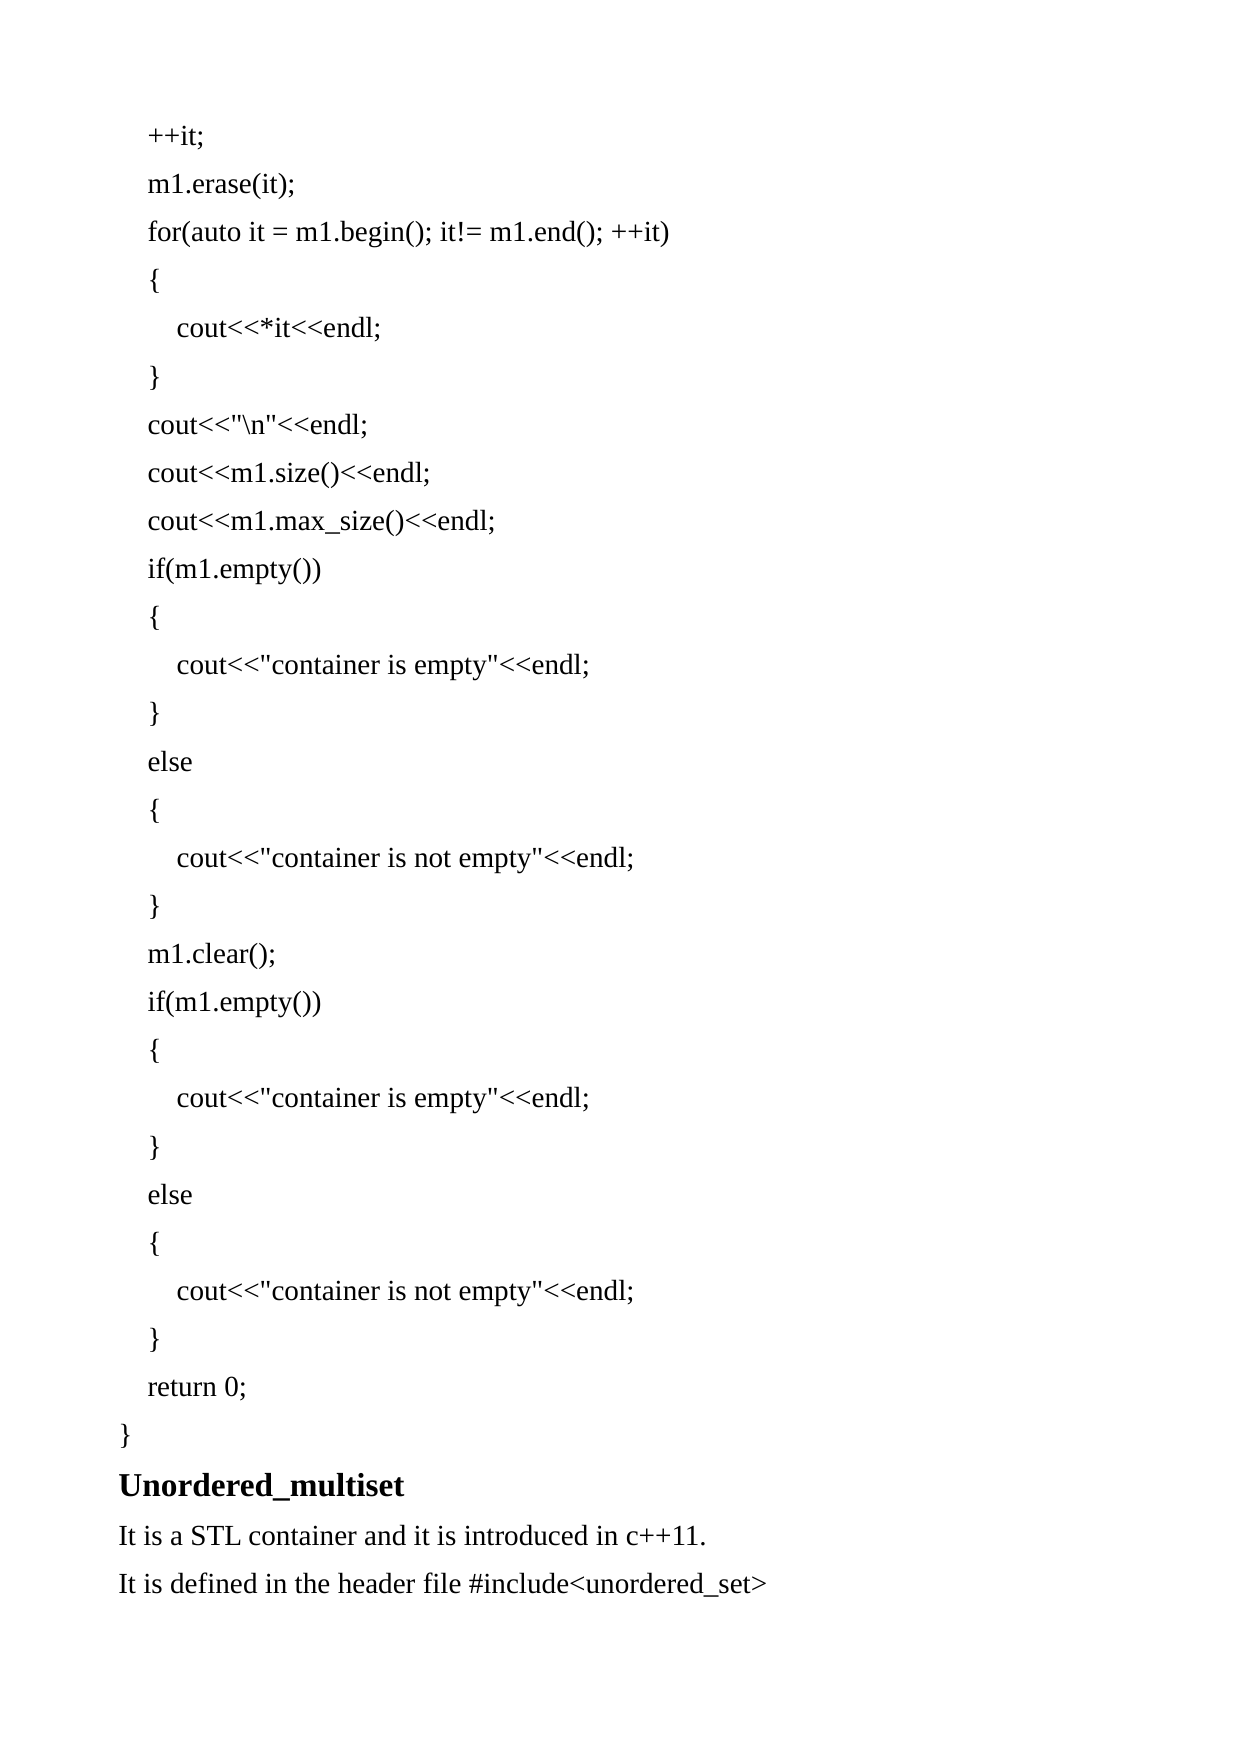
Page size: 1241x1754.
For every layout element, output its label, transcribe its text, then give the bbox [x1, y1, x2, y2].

text { [118, 792, 1122, 825]
text cout<<"\n"<<endl; [118, 407, 1122, 440]
text { [118, 262, 1122, 296]
text } [118, 1321, 1122, 1355]
text ++it; [118, 118, 1122, 152]
text It is a STL container and it is introduced in c++11. [118, 1518, 1122, 1552]
text return 0; [118, 1369, 1122, 1403]
text { [118, 1032, 1122, 1066]
text cout<<m1.size()<<endl; [118, 455, 1122, 488]
text cout<<m1.max_size()<<endl; [118, 503, 1122, 537]
text if(m1.empty()) [118, 551, 1122, 585]
text cout<<"container is empty"<<endl; [118, 647, 1122, 681]
text } [118, 888, 1122, 922]
text if(m1.empty()) [118, 984, 1122, 1018]
text else [118, 744, 1122, 777]
text { [118, 599, 1122, 633]
text It is defined in the header file #include<unordered_set> [118, 1567, 1122, 1600]
text cout<<"container is not empty"<<endl; [118, 840, 1122, 873]
text m1.erase(it); [118, 166, 1122, 200]
text } [118, 1417, 1122, 1451]
text } [118, 359, 1122, 392]
text Unordered_multiset [118, 1466, 1122, 1504]
text cout<<"container is empty"<<endl; [118, 1081, 1122, 1114]
text } [118, 696, 1122, 729]
text { [118, 1225, 1122, 1258]
text cout<<*it<<endl; [118, 311, 1122, 344]
text } [118, 1129, 1122, 1162]
text m1.clear(); [118, 936, 1122, 970]
text cout<<"container is not empty"<<endl; [118, 1273, 1122, 1307]
text else [118, 1177, 1122, 1210]
text for(auto it = m1.begin(); it!= m1.end(); ++it) [118, 214, 1122, 248]
